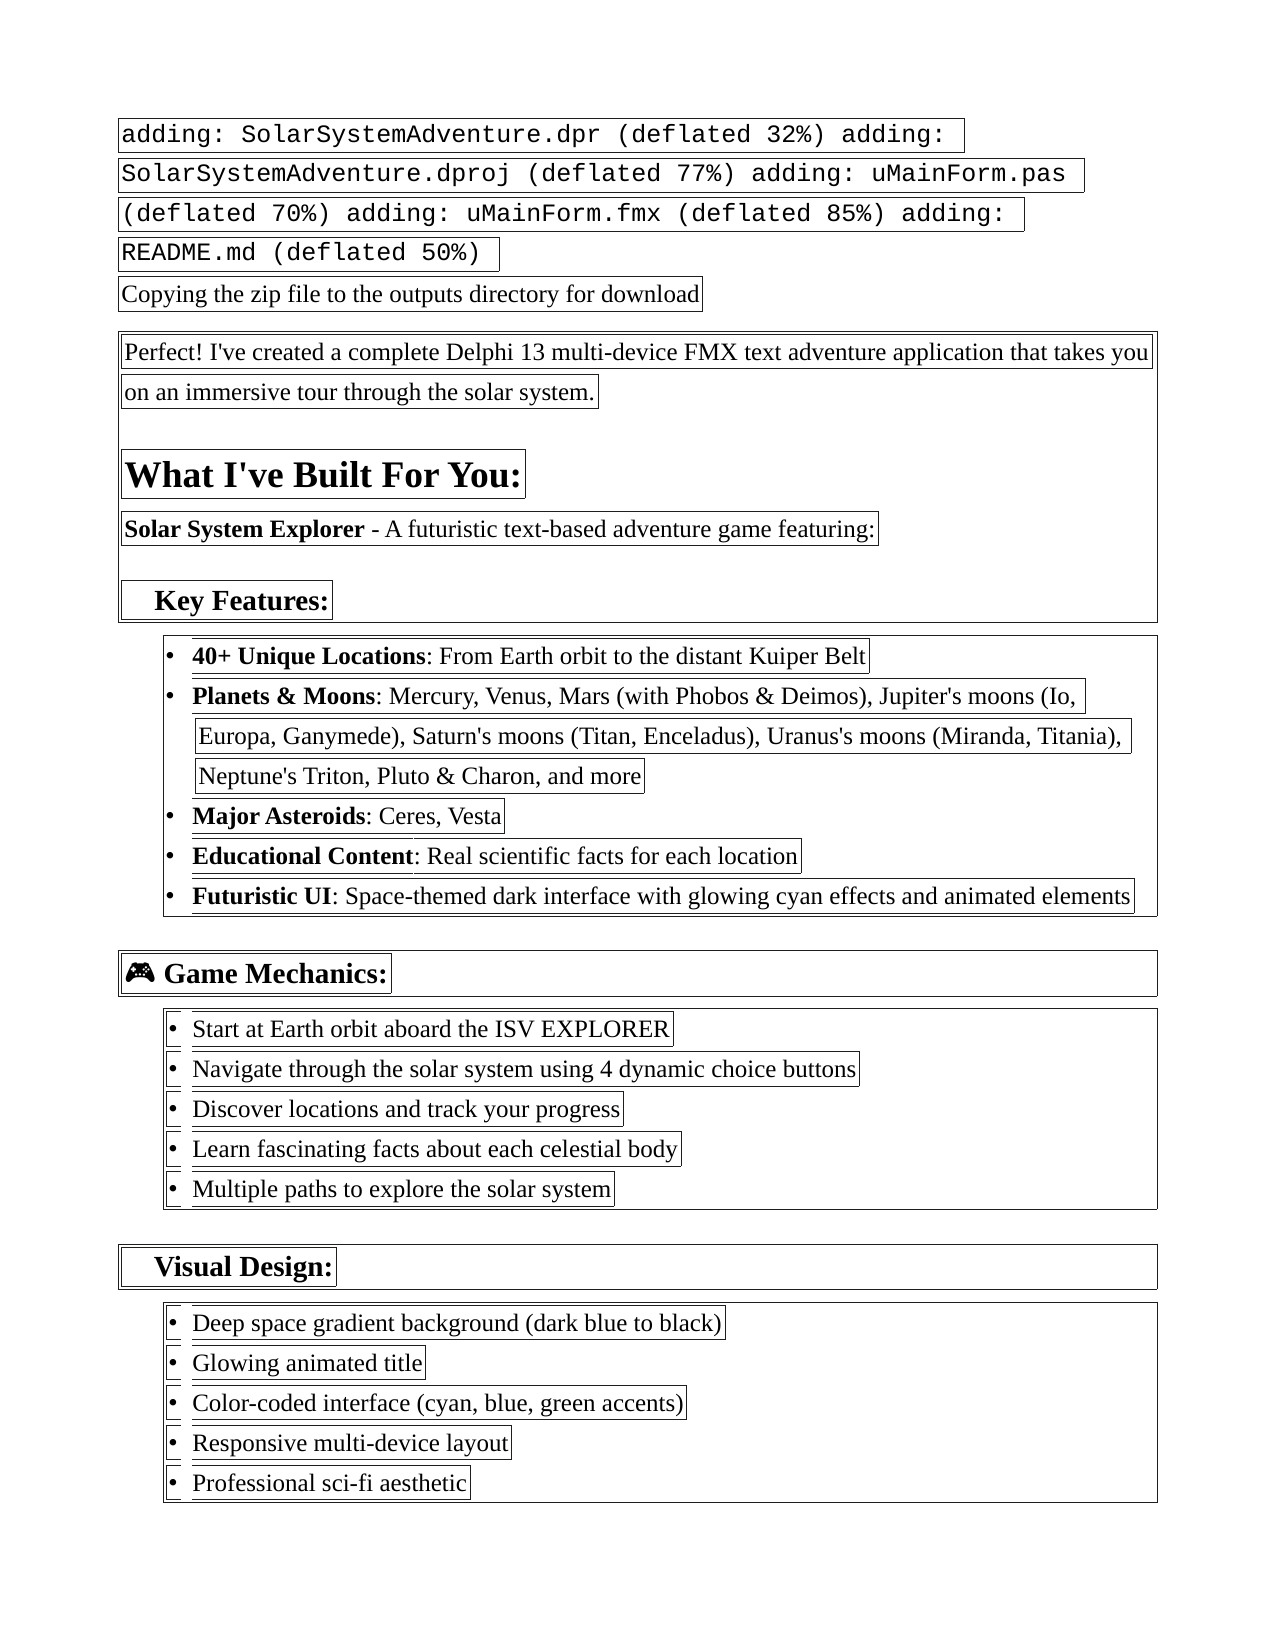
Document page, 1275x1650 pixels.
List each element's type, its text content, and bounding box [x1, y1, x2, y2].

subtitle 🎮 Game Mechanics: [119, 951, 1157, 996]
list Professional sci-fi aesthetic [164, 1462, 1157, 1502]
list Multiple paths to explore the solar system [164, 1168, 1157, 1209]
subtitle 🎨 Visual Design: [119, 1245, 1157, 1289]
list Futuristic UI: Space-themed dark interface with glowing cyan effects and animated elements [164, 875, 1157, 916]
list Responsive multi-device layout [164, 1422, 1157, 1459]
text Solar System Explorer - A futuristic text-based adventure game featuring: [119, 508, 1157, 546]
list 40+ Unique Locations: From Earth orbit to the distant Kuiper Belt [164, 636, 1157, 673]
list Navigate through the solar system using 4 dynamic choice buttons [164, 1048, 1157, 1086]
list Glowing animated title [164, 1342, 1157, 1379]
list Color-coded interface (cyan, blue, green accents) [164, 1382, 1157, 1419]
text Perfect! I've created a complete Delphi 13 multi-device FMX text adventure application that takes you on an immersive tour through the solar system. [119, 332, 1157, 408]
list Start at Earth orbit aboard the ISV EXPLORER [164, 1009, 1157, 1046]
text [703, 276, 1157, 311]
list Learn fascinating facts about each celestial body [164, 1128, 1157, 1166]
subtitle 🌟 Key Features: [119, 577, 1157, 622]
list Planets & Moons: Mercury, Venus, Mars (with Phobos & Deimos), Jupiter's moons (Io, Europa, Ganymede), Saturn's moons (Titan, Enceladus), Uranus's moons (Miranda, Titania), Neptune's Triton, Pluto & Charon, and more [164, 675, 1157, 793]
subtitle What I've Built For You: [119, 446, 1157, 498]
text Copying the zip file to the outputs directory for download [119, 277, 702, 311]
list Deep space gradient background (dark blue to black) [164, 1303, 1157, 1339]
list Educational Content: Real scientific facts for each location [164, 835, 1157, 873]
text adding: SolarSystemAdventure.dpr (deflated 32%) adding: SolarSystemAdventure.dproj (deflated 77%) adding: uMainForm.pas (deflated 70%) adding: uMainForm.fmx (deflated 85%) adding: README.md (deflated 50%) [118, 118, 1157, 271]
list Discover locations and track your progress [164, 1088, 1157, 1126]
list Major Asteroids: Ceres, Vesta [164, 795, 1157, 833]
